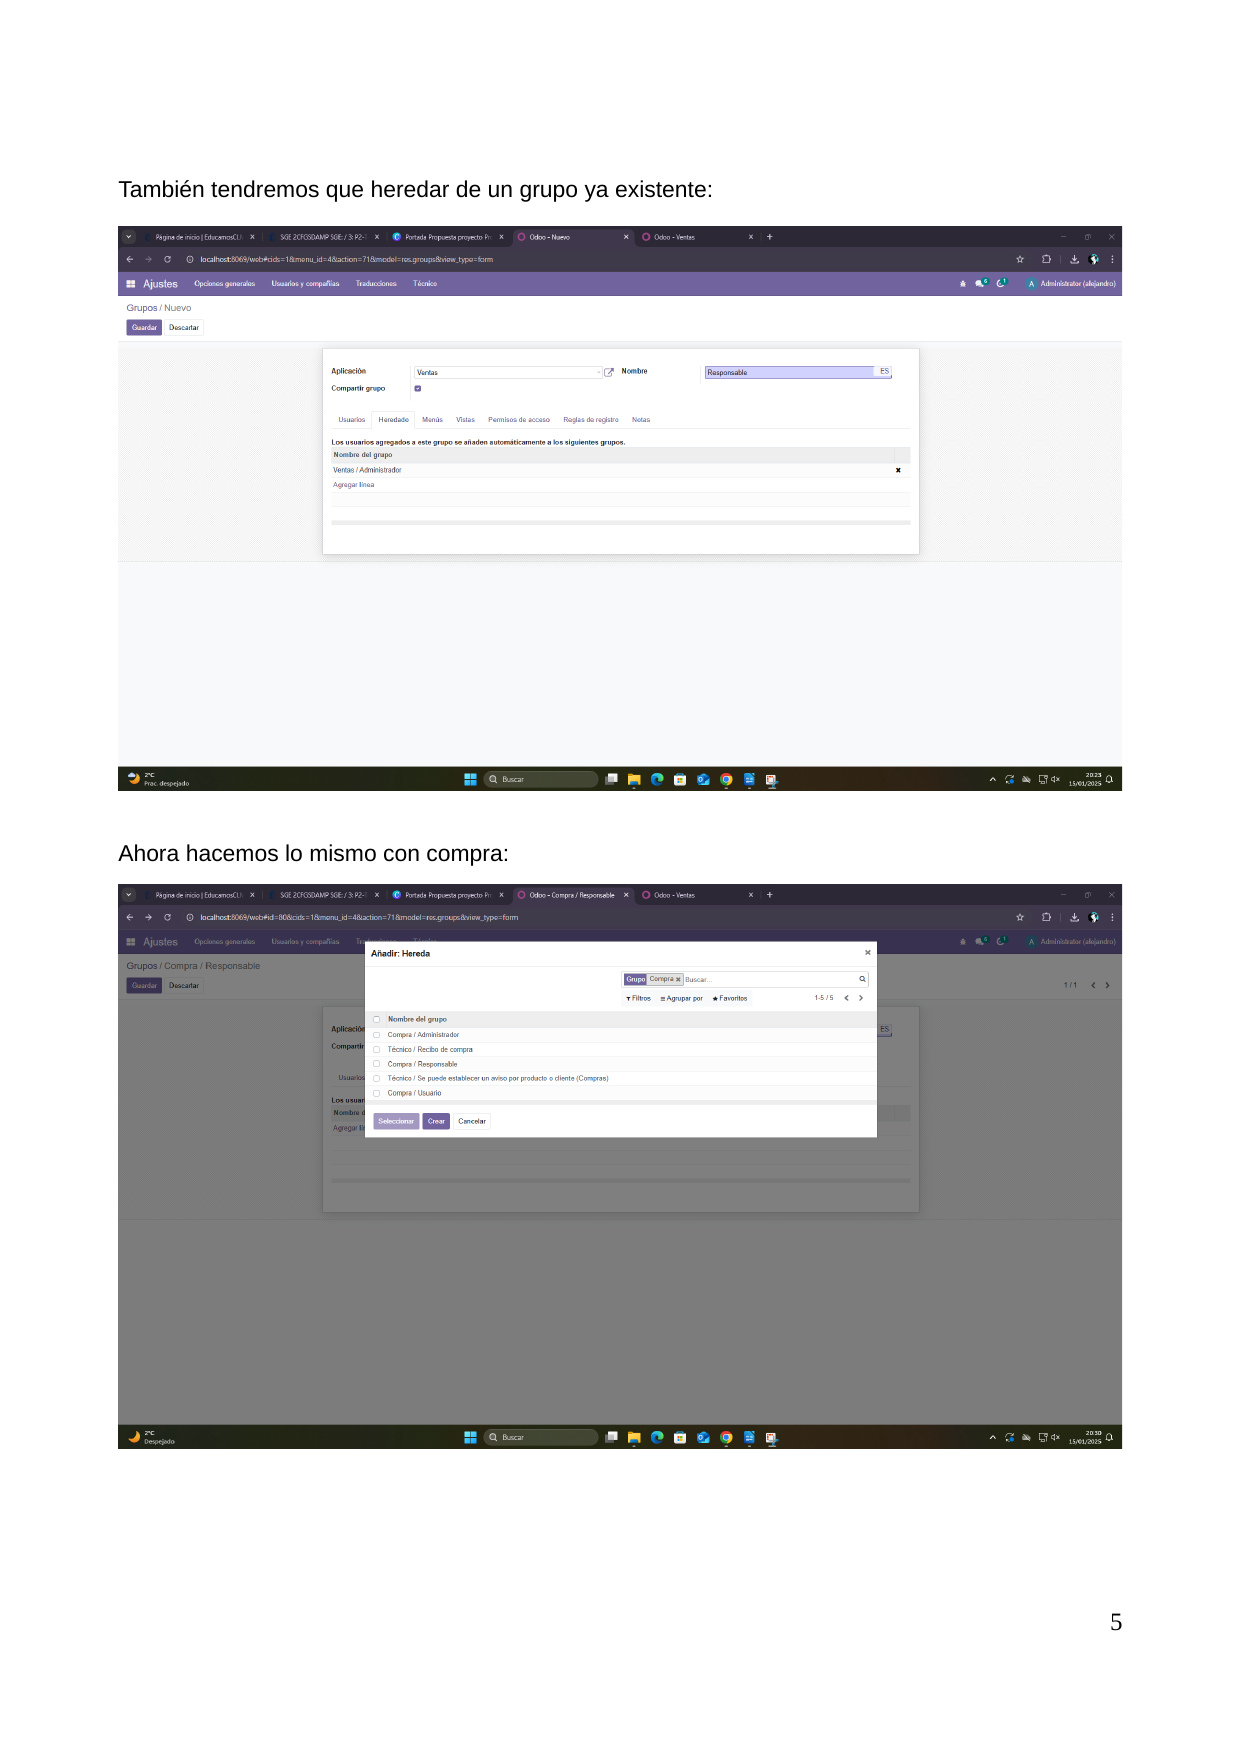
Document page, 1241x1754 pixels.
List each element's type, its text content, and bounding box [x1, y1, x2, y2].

text Ahora hacemos lo mismo con compra: [118, 839, 1122, 866]
picture [118, 226, 1123, 791]
picture [118, 884, 1123, 1449]
text También tendremos que heredar de un grupo ya existente: [118, 176, 1122, 203]
